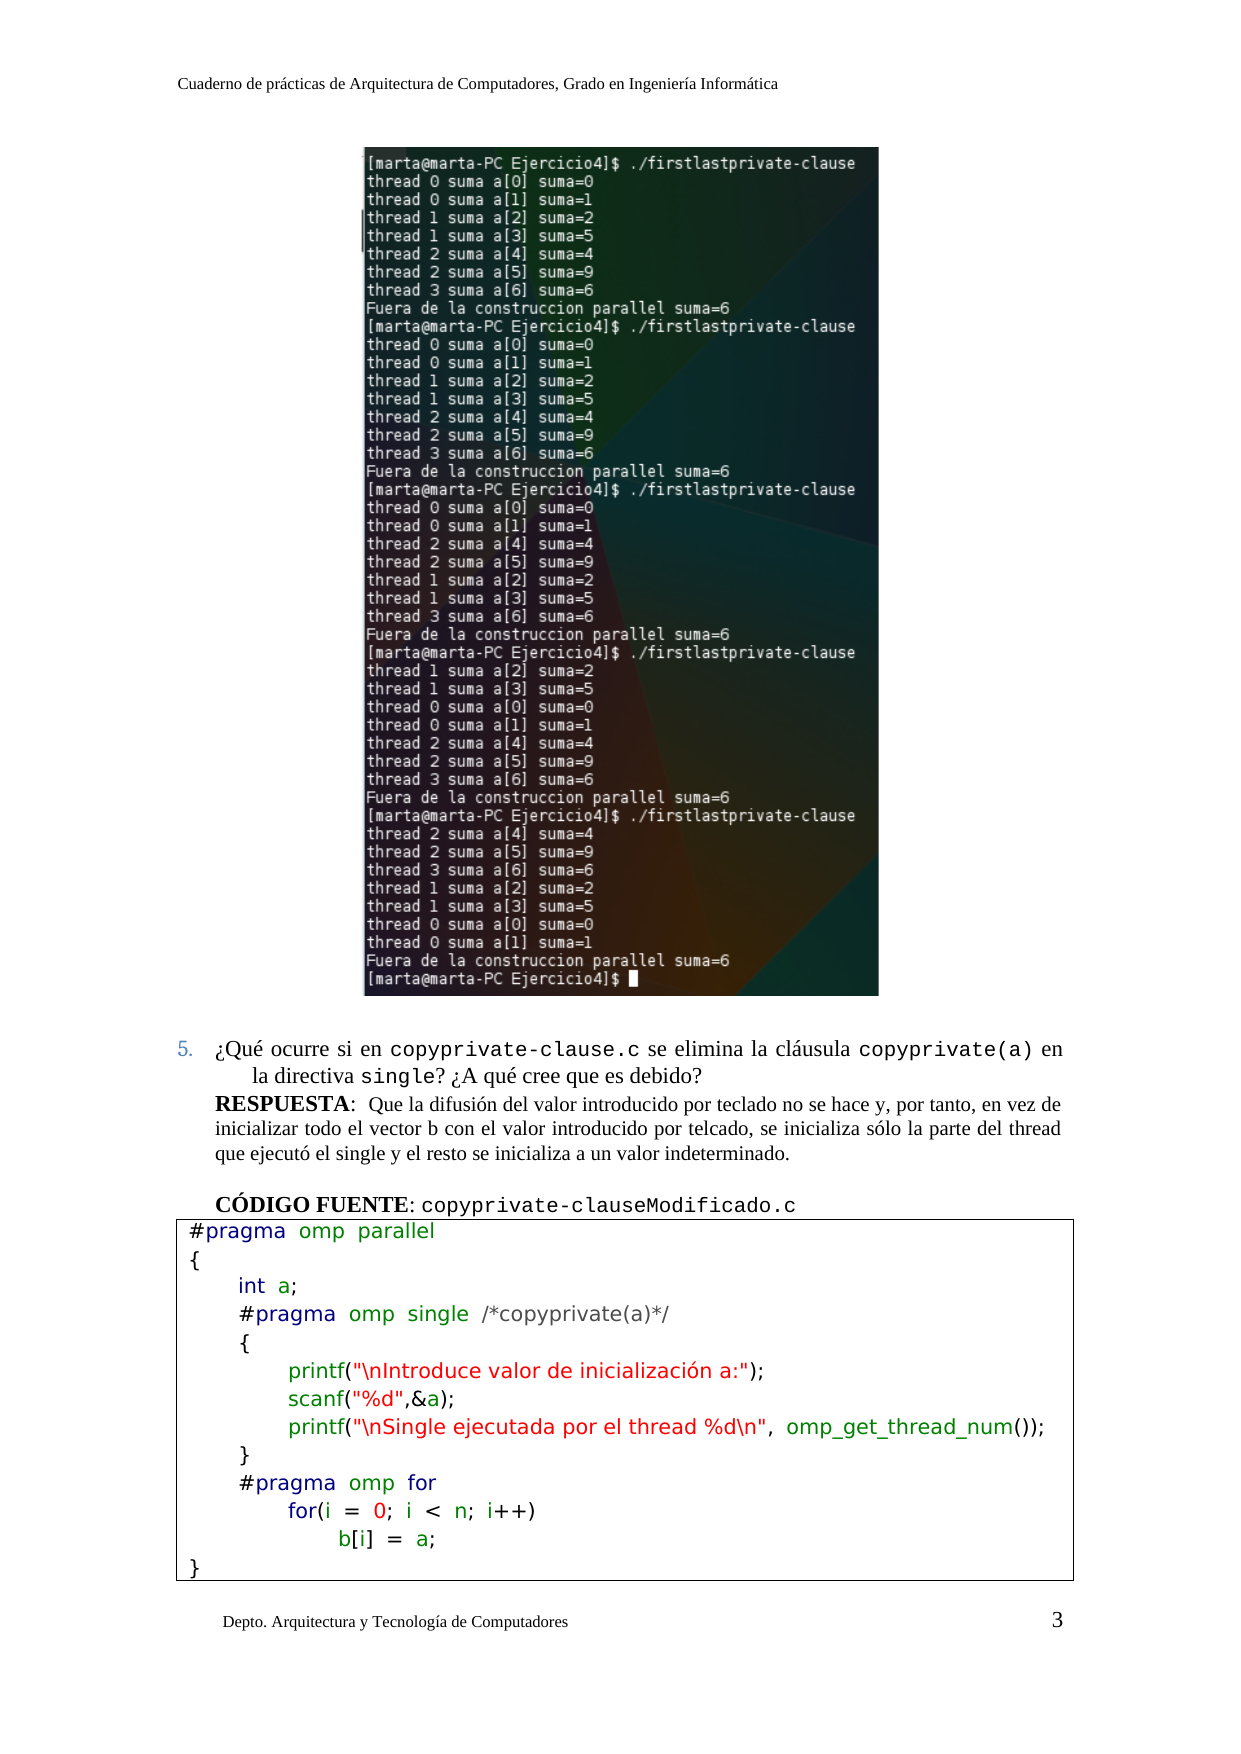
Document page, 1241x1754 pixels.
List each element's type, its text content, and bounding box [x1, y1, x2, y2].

picture [361, 147, 879, 996]
list ¿Qué ocurre si en copyprivate-clause.c se elimina la cláusula copyprivate(a) en la directiva single? ¿A qué cree que es debido? [177, 1035, 1063, 1090]
table_header #pragma omp parallel { int a; #pragma omp single /*copyprivate(a)*/ { printf("\nIntroduce valor de inicialización a:"); scanf("%d",&a); printf("\nSingle ejecutada por el thread %d\n", omp_get_thread_num()); } #pragma omp for for(i = 0; i < n; i++) b[i] = a; } [177, 1220, 1073, 1580]
text CÓDIGO FUENTE: copyprivate-clauseModificado.c [215, 1191, 1063, 1218]
text RESPUESTA: Que la difusión del valor introducido por teclado no se hace y, por tanto, en vez de inicializar todo el vector b con el valor introducido por telcado, se inicializa sólo la parte del thread que ejecutó el single y el resto se inicializa a un valor indeterminado. [215, 1090, 1063, 1164]
